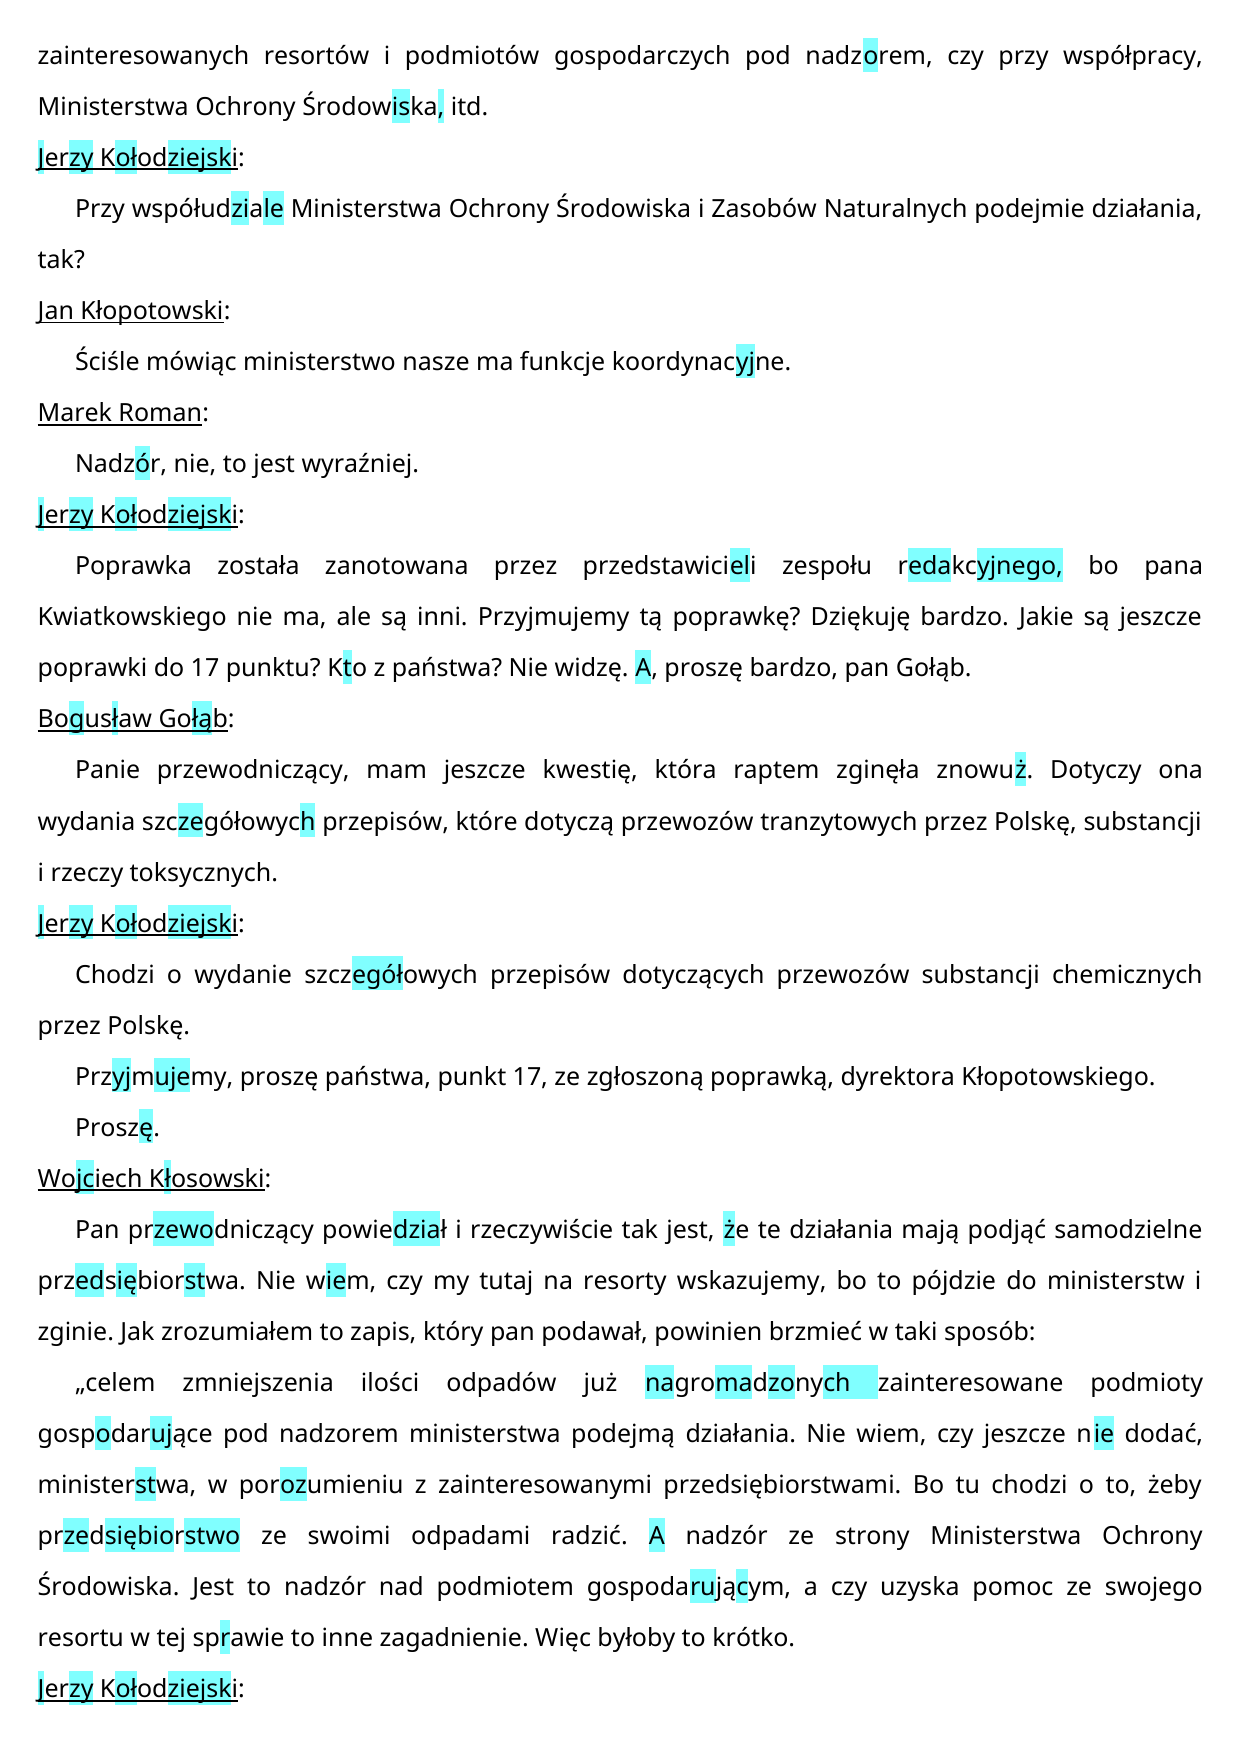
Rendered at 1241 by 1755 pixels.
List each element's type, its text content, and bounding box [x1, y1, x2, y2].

text Jerzy Kołodziejski: [37, 497, 1203, 531]
text Bogusław Gołąb: [37, 701, 1203, 735]
text Nadzór, nie, to jest wyraźniej. [37, 446, 1203, 480]
text Wojciech Kłosowski: [37, 1160, 1203, 1194]
text Jan Kłopotowski: [37, 293, 1203, 327]
text Przy współudziale Ministerstwa Ochrony Środowiska i Zasobów Naturalnych podejmie działania, tak? [37, 191, 1203, 276]
text Jerzy Kołodziejski: [37, 905, 1203, 939]
text Pan przewodniczący powiedział i rzeczywiście tak jest, że te działania mają podjąć samodzielne przedsiębiorstwa. Nie wiem, czy my tutaj na resorty wskazujemy, bo to pójdzie do ministerstw i zginie. Jak zrozumiałem to zapis, który pan podawał, powinien brzmieć w taki sposób: [37, 1211, 1203, 1348]
text zainteresowanych resortów i podmiotów gospodarczych pod nadzorem, czy przy współpracy, Ministerstwa Ochrony Środowiska, itd. [37, 37, 1203, 123]
text Jerzy Kołodziejski: [37, 1671, 1203, 1705]
text Chodzi o wydanie szczegółowych przepisów dotyczących przewozów substancji chemicznych przez Polskę. [37, 956, 1203, 1041]
text Marek Roman: [37, 395, 1203, 429]
text Jerzy Kołodziejski: [37, 139, 1203, 174]
text Poprawka została zanotowana przez przedstawicieli zespołu redakcyjnego, bo pana Kwiatkowskiego nie ma, ale są inni. Przyjmujemy tą poprawkę? Dziękuję bardzo. Jakie są jeszcze poprawki do 17 punktu? Kto z państwa? Nie widzę. A, proszę bardzo, pan Gołąb. [37, 548, 1203, 684]
text Przyjmujemy, proszę państwa, punkt 17, ze zgłoszoną poprawką, dyrektora Kłopotowskiego. [37, 1058, 1203, 1092]
text „celem zmniejszenia ilości odpadów już nagromadzonych zainteresowane podmioty gospodarujące pod nadzorem ministerstwa podejmą działania. Nie wiem, czy jeszcze nie dodać, ministerstwa, w porozumieniu z zainteresowanymi przedsiębiorstwami. Bo tu chodzi o to, żeby przedsiębiorstwo ze swoimi odpadami radzić. A nadzór ze strony Ministerstwa Ochrony Środowiska. Jest to nadzór nad podmiotem gospodarującym, a czy uzyska pomoc ze swojego resortu w tej sprawie to inne zagadnienie. Więc byłoby to krótko. [37, 1364, 1203, 1654]
text Panie przewodniczący, mam jeszcze kwestię, która raptem zginęła znowuż. Dotyczy ona wydania szczegółowych przepisów, które dotyczą przewozów tranzytowych przez Polskę, substancji i rzeczy toksycznych. [37, 752, 1203, 888]
text Ściśle mówiąc ministerstwo nasze ma funkcje koordynacyjne. [37, 344, 1203, 378]
text Proszę. [37, 1109, 1203, 1143]
